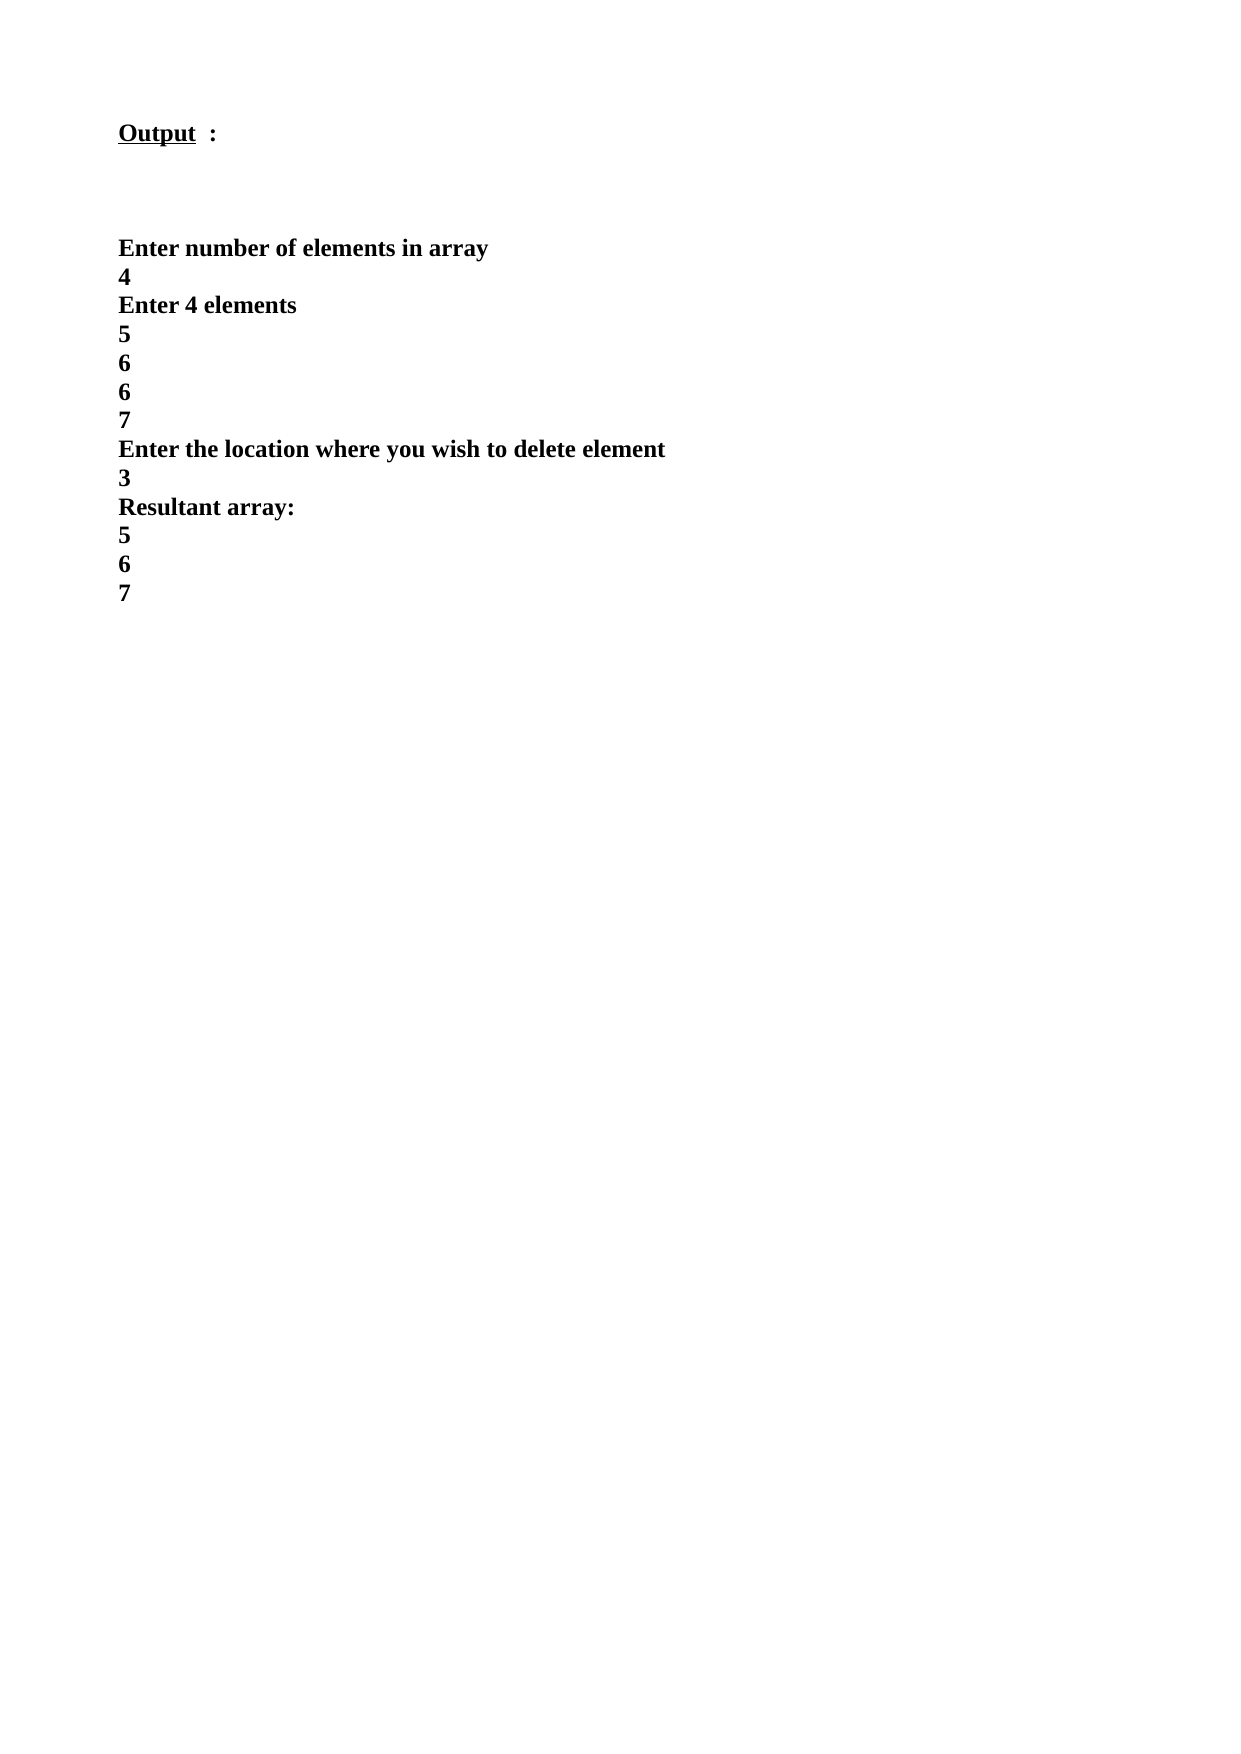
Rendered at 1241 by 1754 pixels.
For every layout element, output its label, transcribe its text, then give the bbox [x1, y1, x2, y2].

text Resultant array: [118, 492, 1122, 521]
text Enter the location where you wish to delete element [118, 434, 1122, 463]
text 7 [118, 578, 1122, 607]
text 4 [118, 262, 1122, 291]
text 6 [118, 348, 1122, 377]
text Enter 4 elements [118, 291, 1122, 319]
text 5 [118, 521, 1122, 549]
text 5 [118, 319, 1122, 348]
text 6 [118, 549, 1122, 578]
text 7 [118, 406, 1122, 434]
text Output : [118, 118, 1122, 147]
text 6 [118, 377, 1122, 406]
text Enter number of elements in array [118, 233, 1122, 262]
text 3 [118, 463, 1122, 492]
